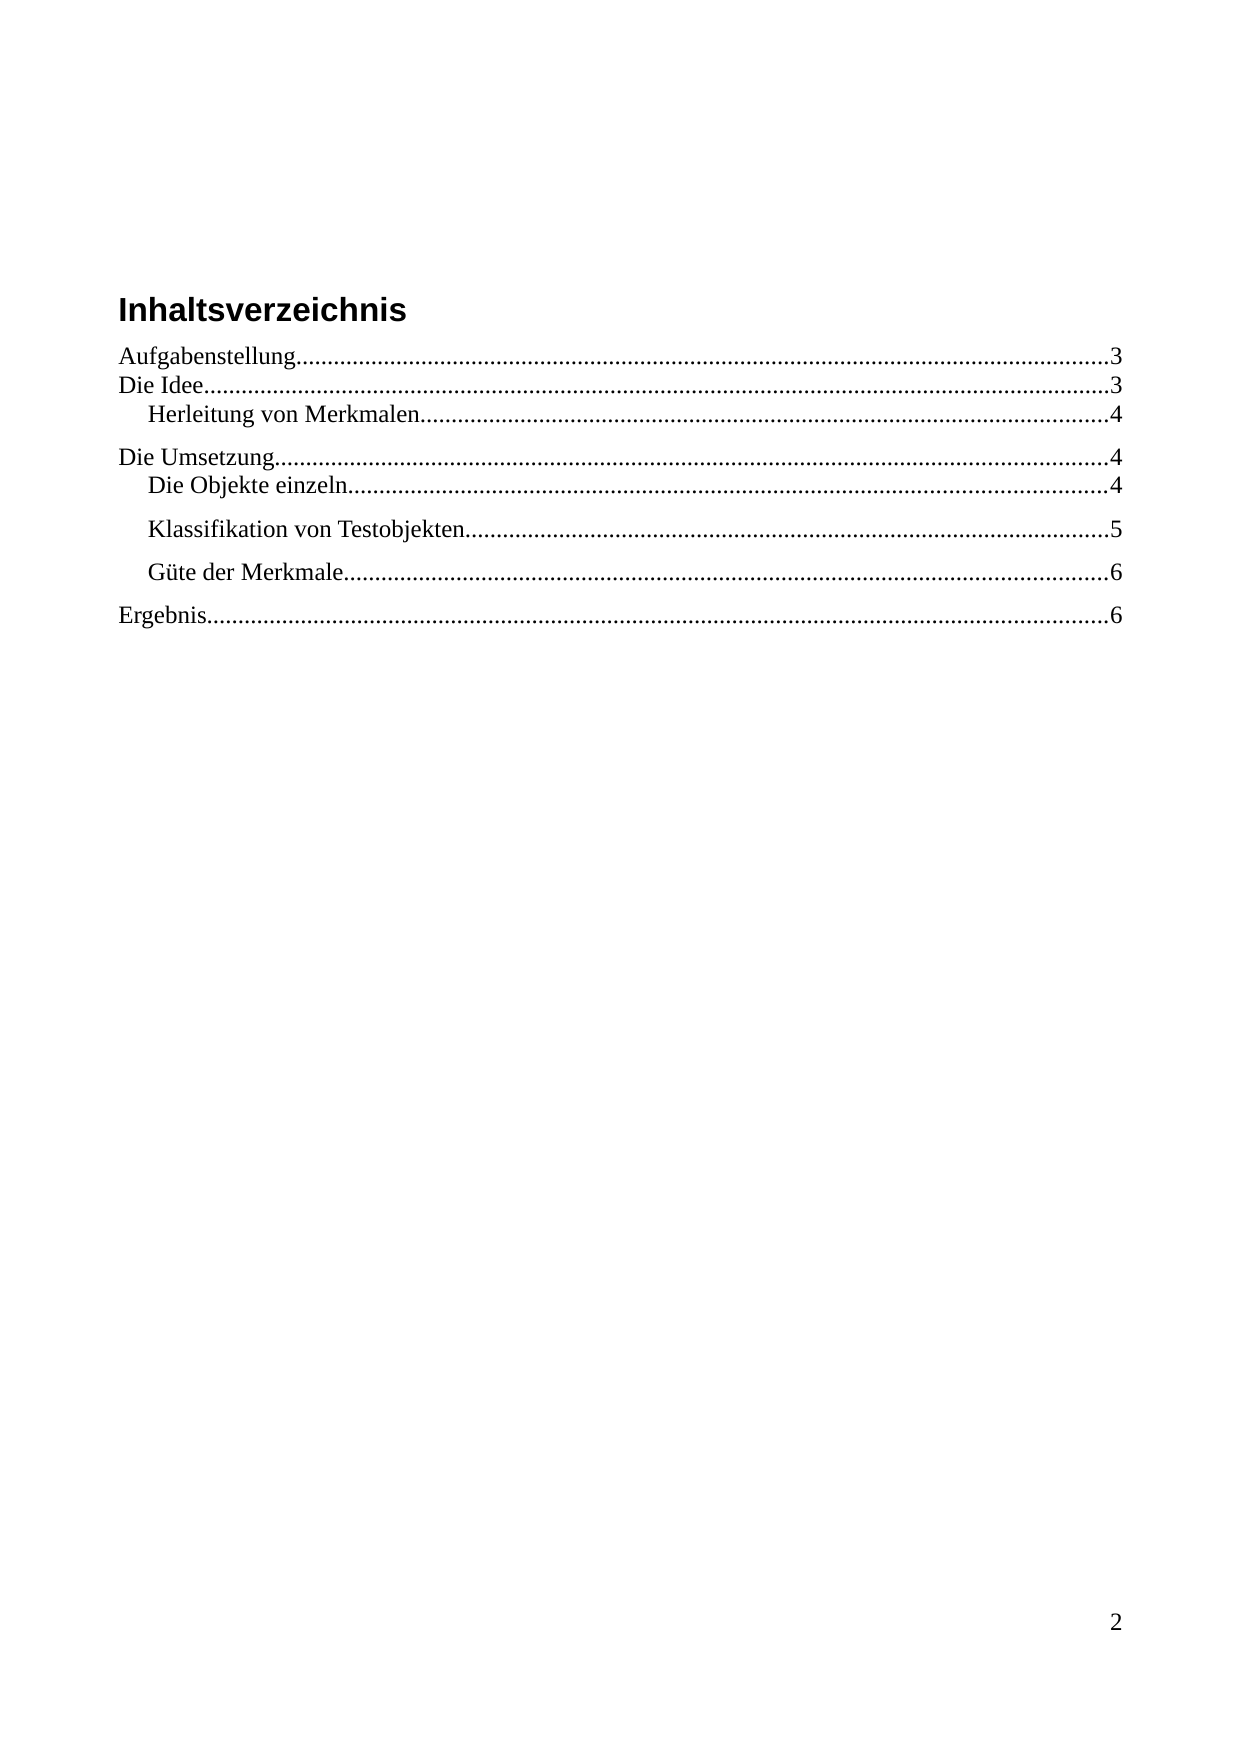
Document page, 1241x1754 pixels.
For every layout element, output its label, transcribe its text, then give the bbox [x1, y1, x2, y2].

text Die Umsetzung 4 [118, 442, 1122, 471]
text Ergebnis 6 [118, 600, 1122, 629]
text Die Idee 3 [118, 370, 1122, 399]
text Aufgabenstellung 3 [118, 341, 1122, 370]
subtitle Inhaltsverzeichnis [118, 290, 1122, 329]
text Die Objekte einzeln 4 [148, 471, 1122, 499]
text Klassifikation von Testobjekten 5 [148, 514, 1122, 542]
text Herleitung von Merkmalen 4 [148, 399, 1122, 427]
text Güte der Merkmale 6 [148, 557, 1122, 586]
